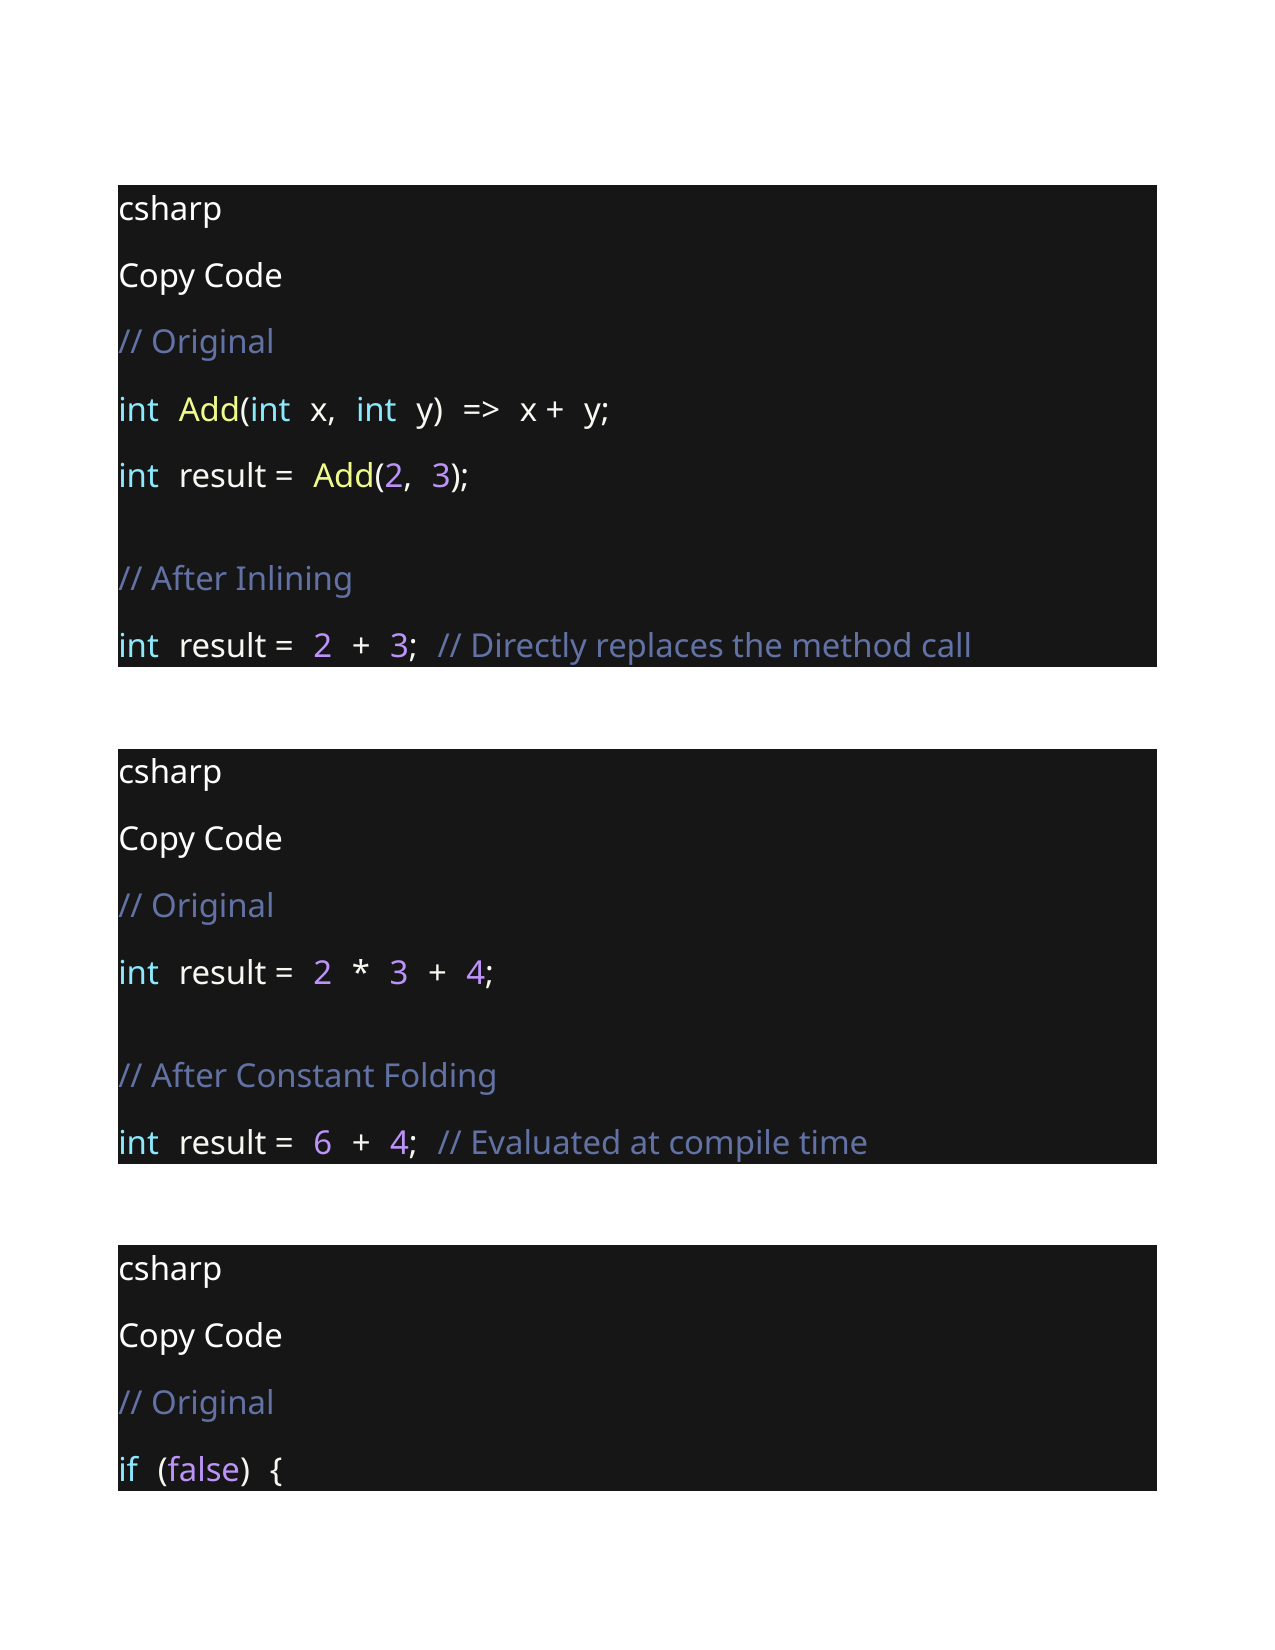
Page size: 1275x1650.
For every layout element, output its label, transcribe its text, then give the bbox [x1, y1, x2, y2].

text // Original [118, 1379, 1157, 1424]
text // Original [118, 319, 1157, 363]
text int result = Add(2, 3); [118, 453, 1157, 497]
text // Original [118, 883, 1157, 927]
text int result = 2 + 3; // Directly replaces the method call [118, 622, 1157, 667]
text csharp [118, 1245, 1157, 1290]
subtitle 3. Dead Code Elimination [118, 1186, 1157, 1226]
text int result = 2 * 3 + 4; [118, 949, 1157, 994]
text int result = 6 + 4; // Evaluated at compile time [118, 1119, 1157, 1164]
subtitle 1. Method Inlining [118, 133, 1157, 172]
text if (false) { [118, 1446, 1157, 1491]
subtitle 2. Constant Folding [118, 689, 1157, 729]
text Copy Code [118, 816, 1157, 860]
text csharp [118, 185, 1157, 229]
text int Add(int x, int y) => x + y; [118, 386, 1157, 431]
text Copy Code [118, 252, 1157, 297]
text // After Inlining [118, 555, 1157, 600]
text csharp [118, 749, 1157, 793]
text Copy Code [118, 1312, 1157, 1357]
text // After Constant Folding [118, 1052, 1157, 1097]
